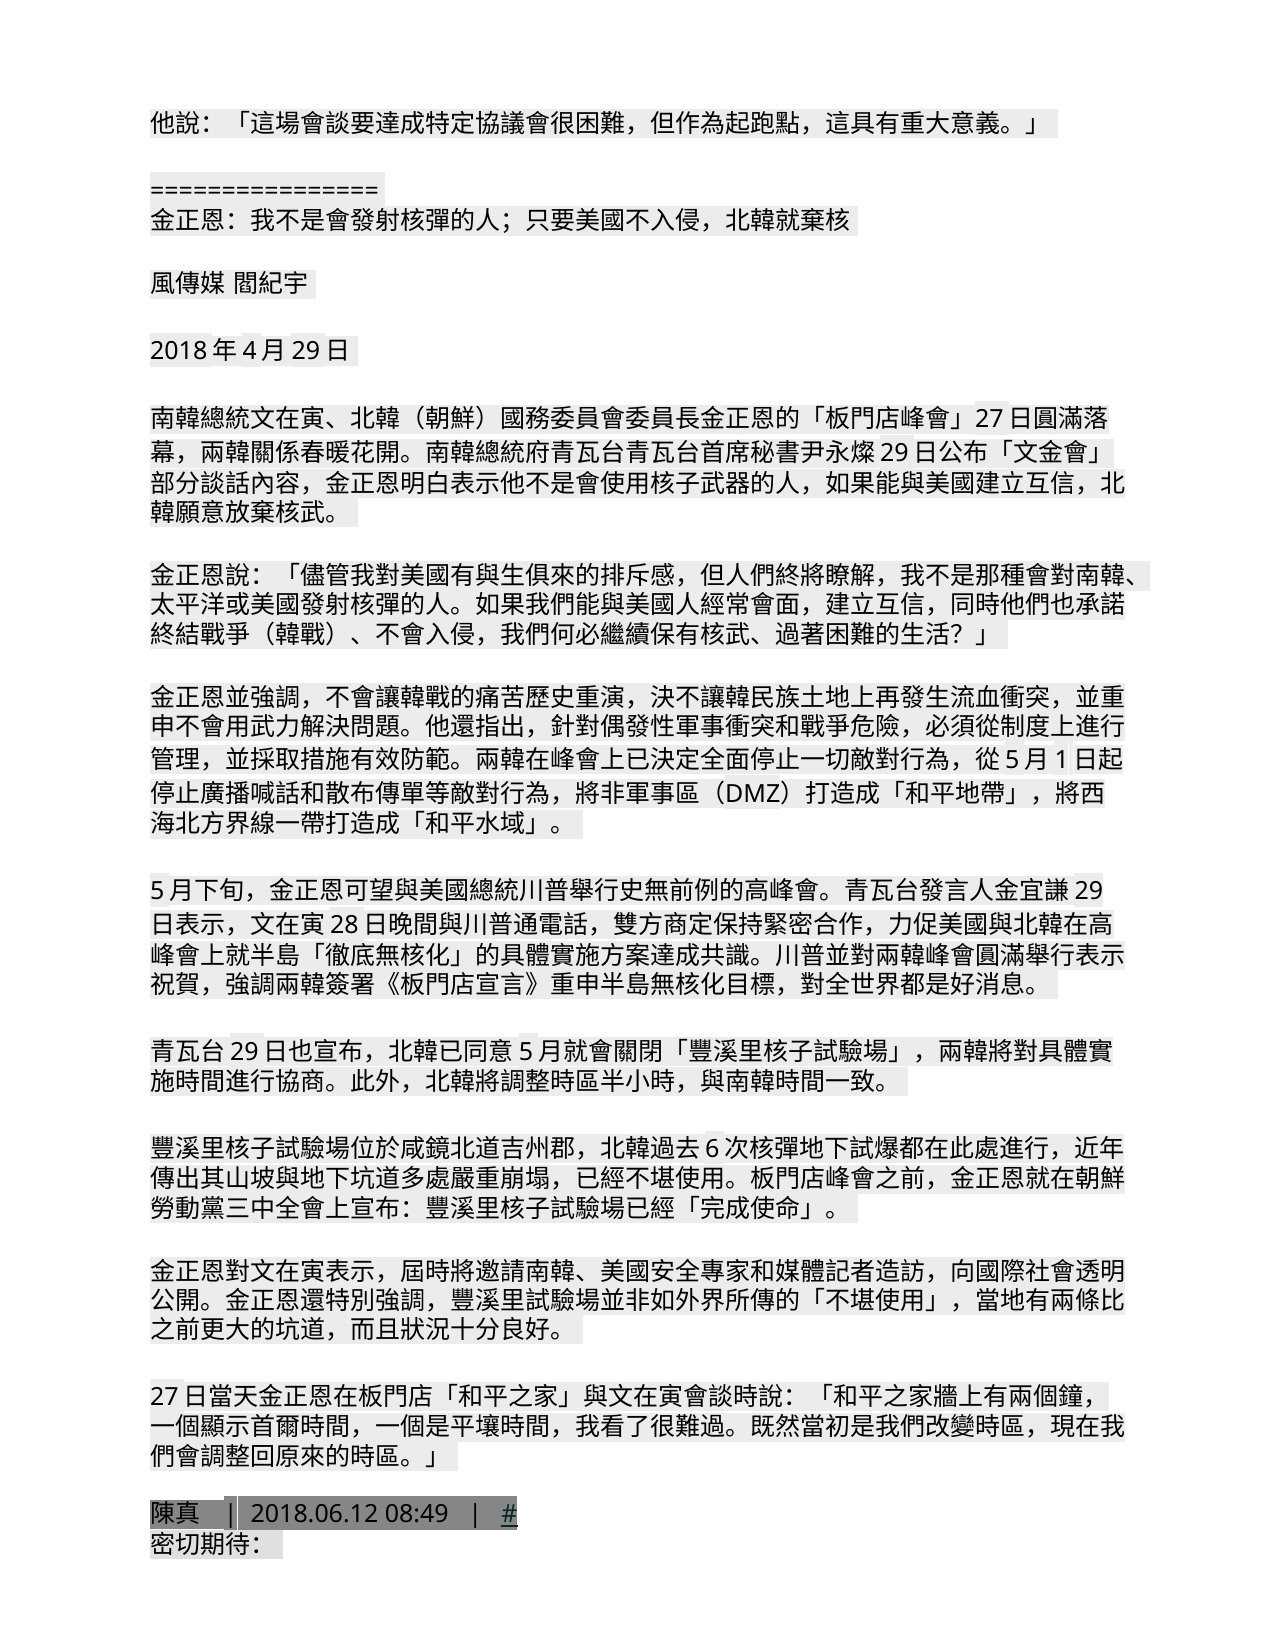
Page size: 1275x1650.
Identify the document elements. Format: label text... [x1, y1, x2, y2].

text 陳真 | 2018.06.12 08:49 | # [150, 1496, 1125, 1530]
text 出於一種對所謂民主的迷思與自我陶醉，台灣媒體長期以來配合西方主流媒體，把金正恩描寫成一個天天買性感小內褲給幾千個美女穿，每天沉迷於性交、玩女人的荒淫無道蠢材昏君與獨裁者 (每隔一段時間西方媒體就會有這類假新聞出現)，但你用肚臍想也知道，如果他這麼蠢，這麼沒出息，這麼低能，會有人當他一回事嗎？有可能在帝國主義的鐵蹄下活超過一天嗎？ 姑且不論任何政治立場，你都沒法否認金正恩絕頂聰明。川普說他一分鐘就能看清對手。我比川普厲害一些，我一秒鐘就能判斷一個人；如果時勢允許，金正恩也許會是一個像鄧小平那樣的人物。 我對金正恩在今年 4月 27日的一段談話，印象很深，令人動容。 金正恩說：「儘管我對美國有與生俱來的排斥感，但人們終將瞭解，我不是那種會對南韓、太平洋或美國發射核彈的人。如果我們能與美國人經常會面，建立互信，同時他們也承諾終結戰爭（韓戰）、不會入侵，我們何必繼續保有核武、過著困難的生活？」 金正恩並強調，不會讓韓戰的痛苦歷史重演，決不讓韓民族土地上再發生流血衝突，並重申不會用武力解決問題。他還指出，針對偶發性軍事衝突和戰爭危險，必須從制度上進行管理，並採取措施有效防範。兩韓在峰會上已決定全面停止一切敵對行為，從5月1日起停止廣播喊話和散布傳單等敵對行為，將非軍事區（DMZ）打造成「和平地帶」，將西海北方界線一帶打造成「和平水域」。 事實上，川普也很有可能是美國過去半個多世紀來最好的一個總統，因為他志在賺錢，志不在帝國版圖的擴張，心思相對單純許多；只是不知道美國真正的掌權者 (所謂影子政府)，在多大程度上能允許他不走血腥侵略擴張與顛覆煽動製造他國動亂的傳統老路。 當南北韓各自努力擺脫以美國為首之西方列強的掌控與破壞，逐漸走出新局，唯有台灣卻仍然牢牢被一群以所謂台獨做為一種偽裝與騙術的人渣歹徒所控制，拼命要當美國人和日本人的狗，搞得民不聊生，卻以此為榮。 陳真 2018. 6. 12. ============= 川金歷史性峰會 金正恩：世人會以為來自科幻電影 2018年6月12日 美國總統川普和北韓領導人金正恩今天握手寒暄的歷史性時刻，引發全球關注，兩人舉行史無前例的高峰會，致力終結數十年緊張核子僵局，讓可回溯到冷戰時期的敵意煙消雲散。 美國有線電視新聞網（CNN）報導，兩人歷史性握手後，並肩走了短短的路程中，金正恩透過通譯員告訴川普，全球民眾對於新加坡發生的這一切會感到難以置信。 金正恩說：「世上許多人會認為這一切景象宛如奇幻般…來自科幻電影。」 新加坡「海峽時報」網站報導指出，兩位領導人握手歷時12秒。法新社報導，川普還輕拍金正恩的右臂。 兩人之後坐下來一對一談話。川普說：「我們將有極佳的關係，我對此確信無疑。」川普先前曾說，他會「在頭一分鐘內」知道是否有可能與金正恩談成協議。 金正恩方面，這位北韓領導人提到兩國對抗和激烈交鋒的歷史，但也指出兩人的會談顯示，他們可以克服過去。 金正恩告訴一同坐著的川普：「一路來到這裡真不容易。過去的偏見和做法阻礙了我們前進的道路，但是我們克服了所有障礙，今天來到這裡。」 川普回說：「說得沒錯。」 這場高風險的會談景象，無疑充滿正面氛圍。首爾東國大學（Dongguk University）教授金容鉉（Kim Yong-Hyun）說：「高峰會氣氛看起來非常好。」 他說：「這場會談要達成特定協議會很困難，但作為起跑點，這具有重大意義。」 ================ 金正恩：我不是會發射核彈的人；只要美國不入侵，北韓就棄核 風傳媒 閻紀宇 2018年4月29日 南韓總統文在寅、北韓（朝鮮）國務委員會委員長金正恩的「板門店峰會」27日圓滿落幕，兩韓關係春暖花開。南韓總統府青瓦台青瓦台首席秘書尹永燦29日公布「文金會」部分談話內容，金正恩明白表示他不是會使用核子武器的人，如果能與美國建立互信，北韓願意放棄核武。 金正恩說：「儘管我對美國有與生俱來的排斥感，但人們終將瞭解，我不是那種會對南韓、太平洋或美國發射核彈的人。如果我們能與美國人經常會面，建立互信，同時他們也承諾終結戰爭（韓戰）、不會入侵，我們何必繼續保有核武、過著困難的生活？」 金正恩並強調，不會讓韓戰的痛苦歷史重演，決不讓韓民族土地上再發生流血衝突，並重申不會用武力解決問題。他還指出，針對偶發性軍事衝突和戰爭危險，必須從制度上進行管理，並採取措施有效防範。兩韓在峰會上已決定全面停止一切敵對行為，從5月1日起停止廣播喊話和散布傳單等敵對行為，將非軍事區（DMZ）打造成「和平地帶」，將西海北方界線一帶打造成「和平水域」。 5月下旬，金正恩可望與美國總統川普舉行史無前例的高峰會。青瓦台發言人金宜謙29日表示，文在寅28日晚間與川普通電話，雙方商定保持緊密合作，力促美國與北韓在高峰會上就半島「徹底無核化」的具體實施方案達成共識。川普並對兩韓峰會圓滿舉行表示祝賀，強調兩韓簽署《板門店宣言》重申半島無核化目標，對全世界都是好消息。 青瓦台29日也宣布，北韓已同意5月就會關閉「豐溪里核子試驗場」，兩韓將對具體實施時間進行協商。此外，北韓將調整時區半小時，與南韓時間一致。 豐溪里核子試驗場位於咸鏡北道吉州郡，北韓過去6次核彈地下試爆都在此處進行，近年傳出其山坡與地下坑道多處嚴重崩塌，已經不堪使用。板門店峰會之前，金正恩就在朝鮮勞動黨三中全會上宣布：豐溪里核子試驗場已經「完成使命」。 金正恩對文在寅表示，屆時將邀請南韓、美國安全專家和媒體記者造訪，向國際社會透明公開。金正恩還特別強調，豐溪里試驗場並非如外界所傳的「不堪使用」，當地有兩條比之前更大的坑道，而且狀況十分良好。 27日當天金正恩在板門店「和平之家」與文在寅會談時說：「和平之家牆上有兩個鐘，一個顯示首爾時間，一個是平壤時間，我看了很難過。既然當初是我們改變時區，現在我們會調整回原來的時區。」 [150, 75, 1125, 1471]
text 密切期待： [150, 1530, 1125, 1559]
